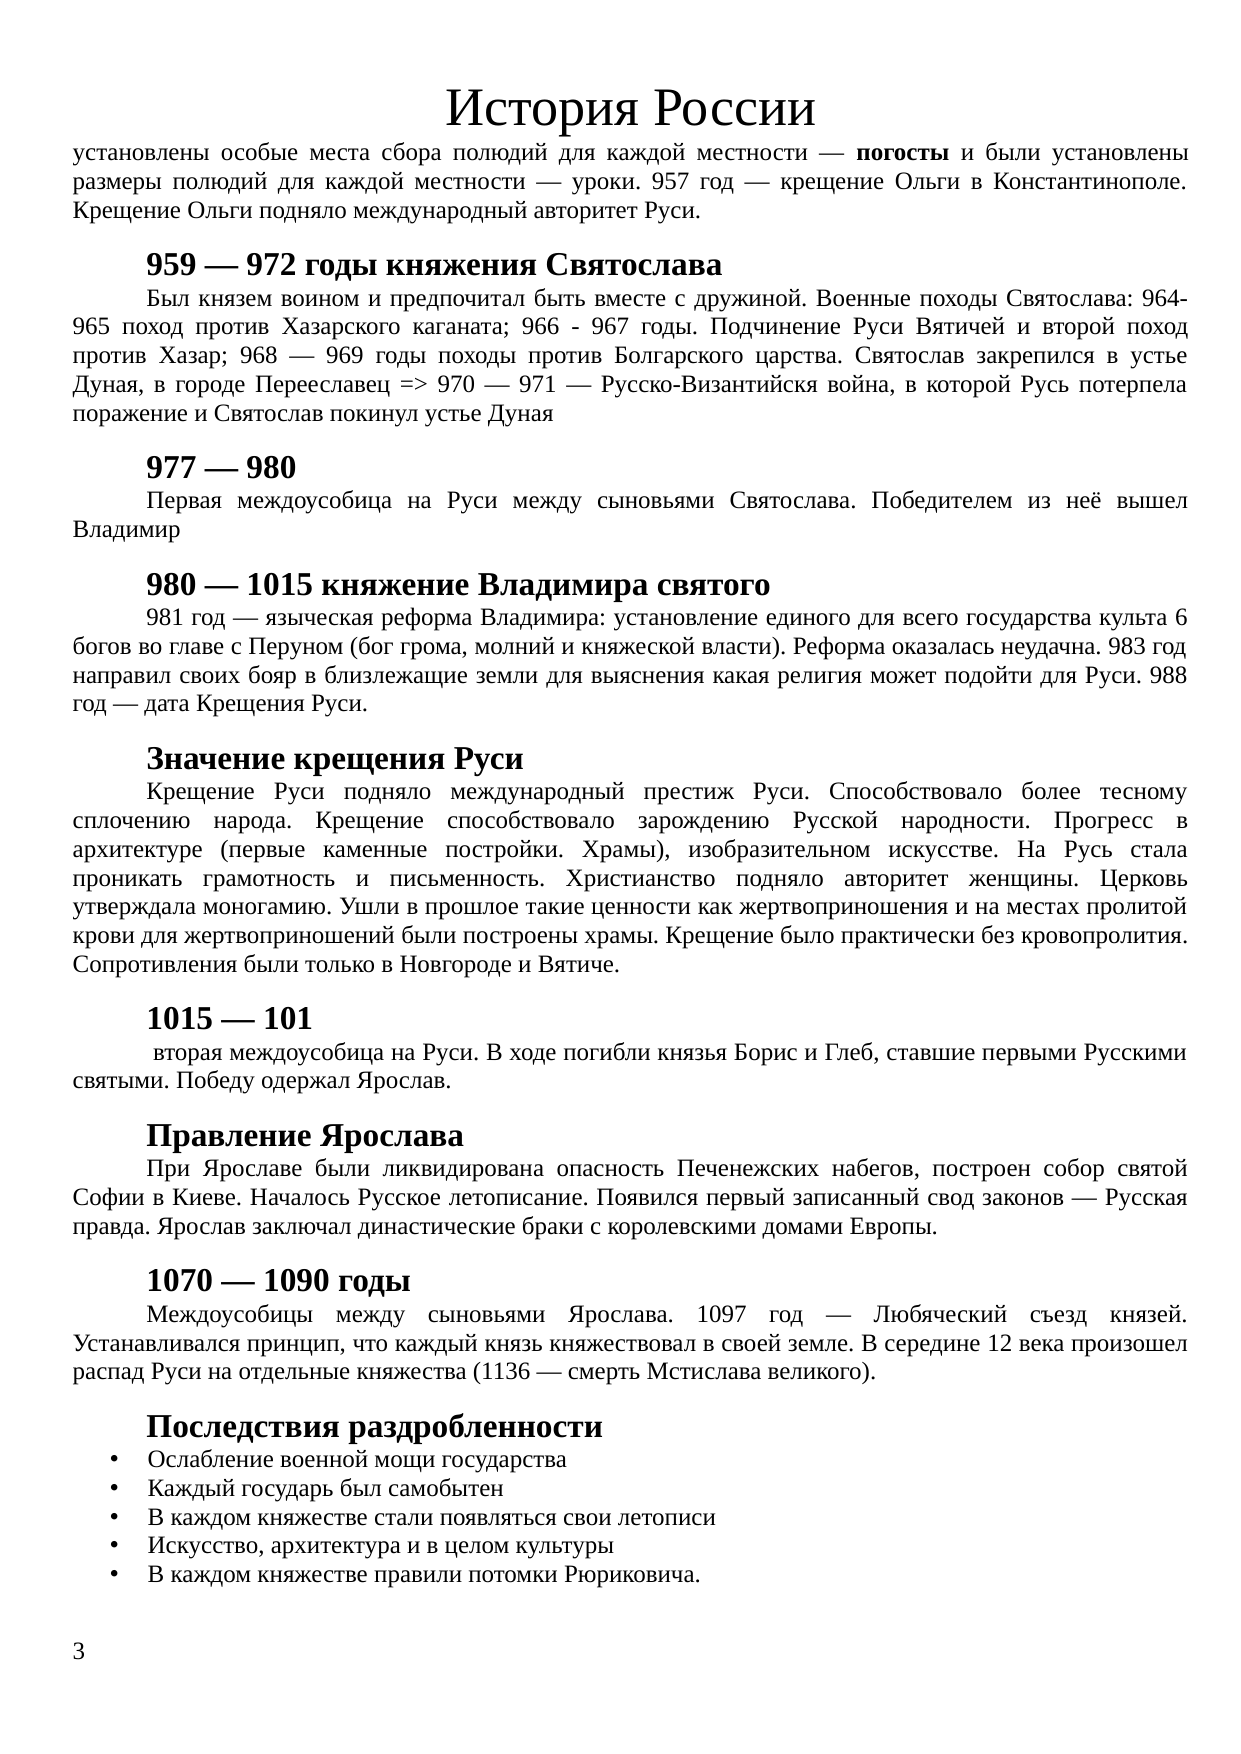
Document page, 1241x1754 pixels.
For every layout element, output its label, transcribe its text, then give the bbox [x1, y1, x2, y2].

text установлены особые места сбора полюдий для каждой местности — погосты и были установлены размеры полюдий для каждой местности — уроки. 957 год — крещение Ольги в Константинополе. Крещение Ольги подняло международный авторитет Руси. [72, 137, 1189, 223]
text Крещение Руси подняло международный престиж Руси. Способствовало более тесному сплочению народа. Крещение способствовало зарождению Русской народности. Прогресс в архитектуре (первые каменные постройки. Храмы), изобразительном искусстве. На Русь стала проникать грамотность и письменность. Христианство подняло авторитет женщины. Церковь утверждала моногамию. Ушли в прошлое такие ценности как жертвоприношения и на местах пролитой крови для жертвоприношений были построены храмы. Крещение было практически без кровопролития. Сопротивления были только в Новгороде и Вятиче. [72, 776, 1189, 978]
text Междоусобицы между сыновьями Ярослава. 1097 год — Любяческий съезд князей. Устанавливался принцип, что каждый князь княжествовал в своей земле. В середине 12 века произошел распад Руси на отдельные княжества (1136 — смерть Мстислава великого). [72, 1299, 1189, 1385]
text При Ярославе были ликвидирована опасность Печенежских набегов, построен собор святой Софии в Киеве. Началось Русское летописание. Появился первый записанный свод законов — Русская правда. Ярослав заключал династические браки с королевскими домами Европы. [72, 1153, 1189, 1240]
subtitle 1015 — 101 [72, 998, 1189, 1037]
list В каждом княжестве правили потомки Рюриковича. [110, 1559, 1189, 1588]
subtitle 1070 — 1090 годы [72, 1261, 1189, 1299]
subtitle Значение крещения Руси [72, 738, 1189, 776]
subtitle 977 — 980 [72, 447, 1189, 486]
text вторая междоусобица на Руси. В ходе погибли князья Борис и Глеб, ставшие первыми Русскими святыми. Победу одержал Ярослав. [72, 1037, 1189, 1094]
subtitle Правление Ярослава [72, 1115, 1189, 1153]
list В каждом княжестве стали появляться свои летописи [110, 1502, 1189, 1531]
list Искусство, архитектура и в целом культуры [110, 1531, 1189, 1559]
subtitle Последствия раздробленности [72, 1406, 1189, 1444]
text Был князем воином и предпочитал быть вместе с дружиной. Военные походы Святослава: 964-965 поход против Хазарского каганата; 966 - 967 годы. Подчинение Руси Вятичей и второй поход против Хазар; 968 — 969 годы походы против Болгарского царства. Святослав закрепился в устье Дуная, в городе Перееславец => 970 — 971 — Русско-Византийскя война, в которой Русь потерпела поражение и Святослав покинул устье Дуная [72, 283, 1189, 426]
list Ослабление военной мощи государства [110, 1444, 1189, 1473]
text 981 год — языческая реформа Владимира: установление единого для всего государства культа 6 богов во главе с Перуном (бог грома, молний и княжеской власти). Реформа оказалась неудачна. 983 год направил своих бояр в близлежащие земли для выяснения какая религия может подойти для Руси. 988 год — дата Крещения Руси. [72, 602, 1189, 717]
subtitle 959 — 972 годы княжения Святослава [72, 244, 1189, 283]
text Первая междоусобица на Руси между сыновьями Святослава. Победителем из неё вышел Владимир [72, 486, 1189, 543]
subtitle 980 — 1015 княжение Владимира святого [72, 564, 1189, 602]
list Каждый государь был самобытен [110, 1473, 1189, 1502]
